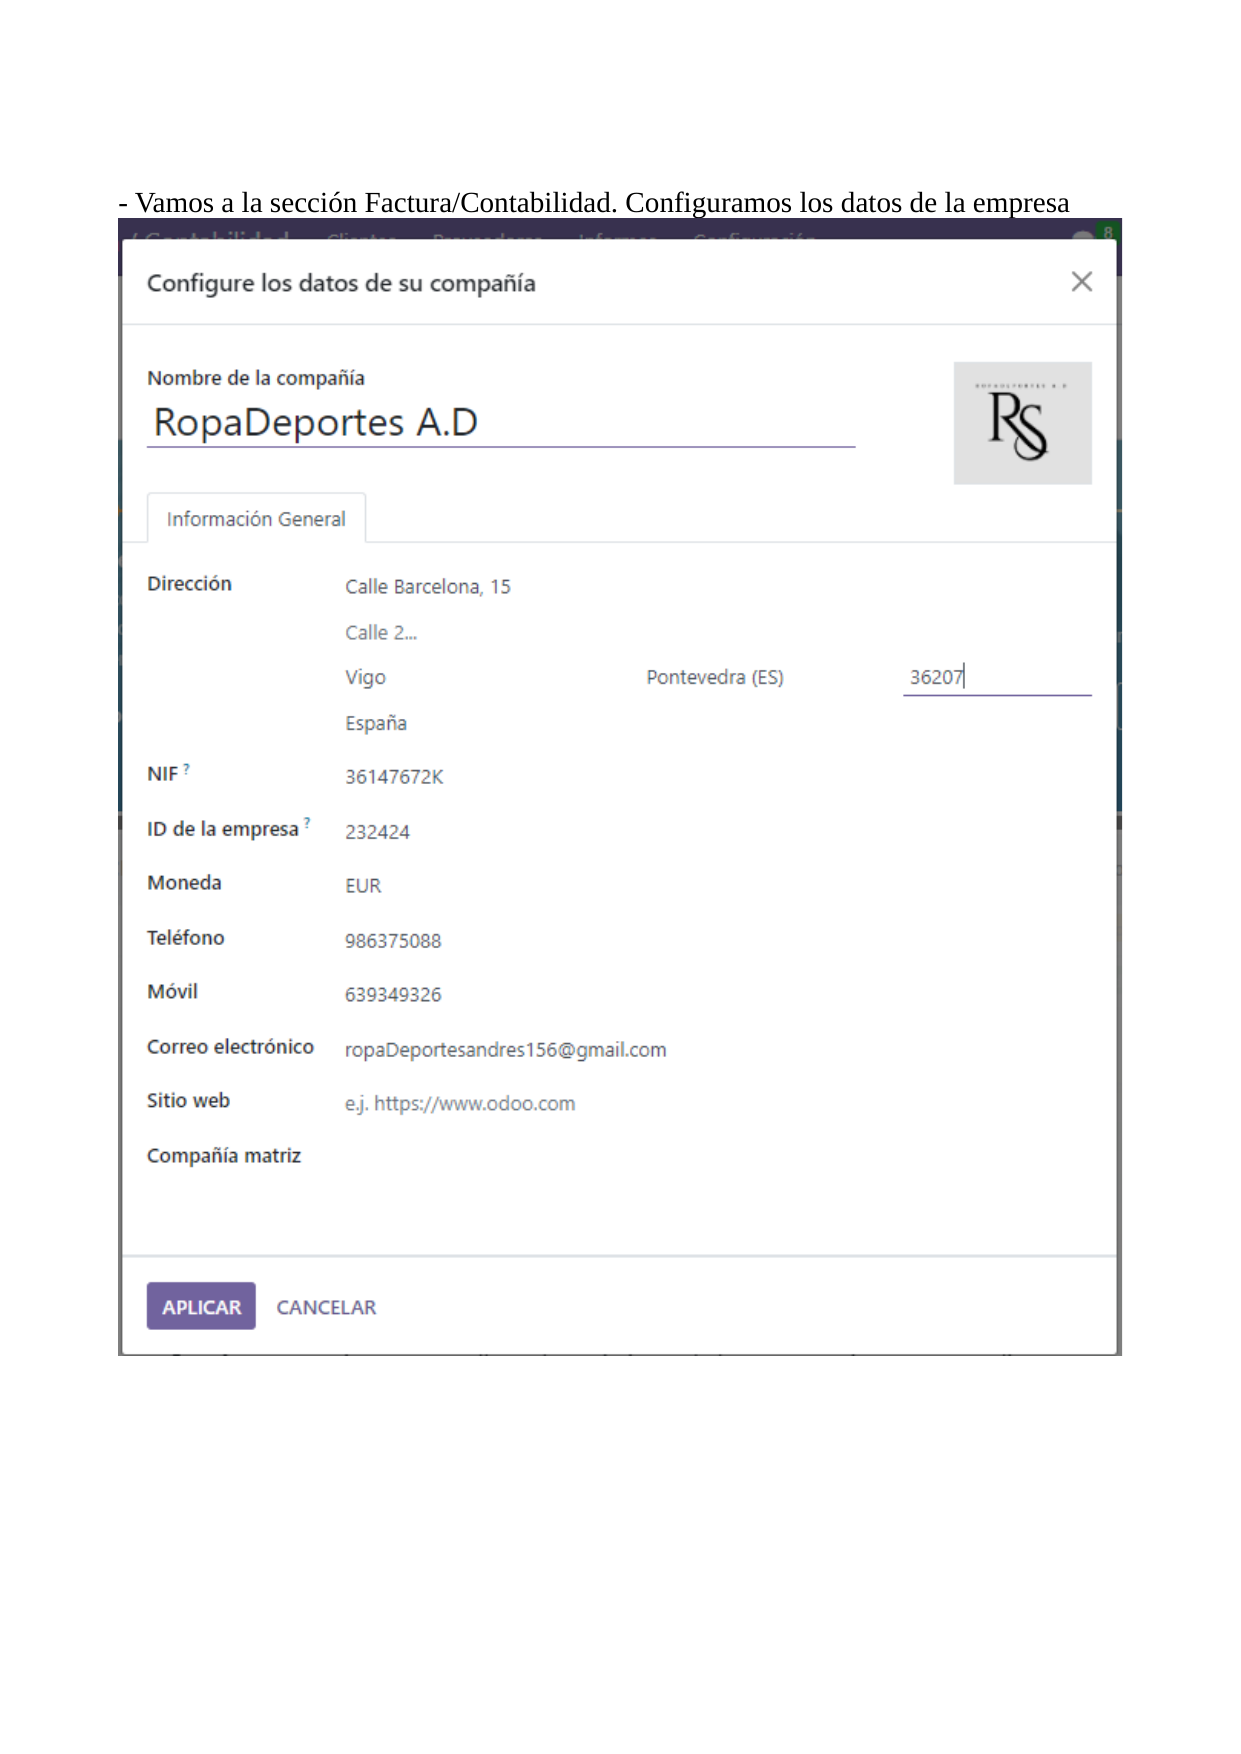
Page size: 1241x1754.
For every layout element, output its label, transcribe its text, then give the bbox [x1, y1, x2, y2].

text - Vamos a la sección Factura/Contabilidad. Configuramos los datos de la empresa [118, 185, 1122, 218]
picture [118, 218, 1123, 1356]
